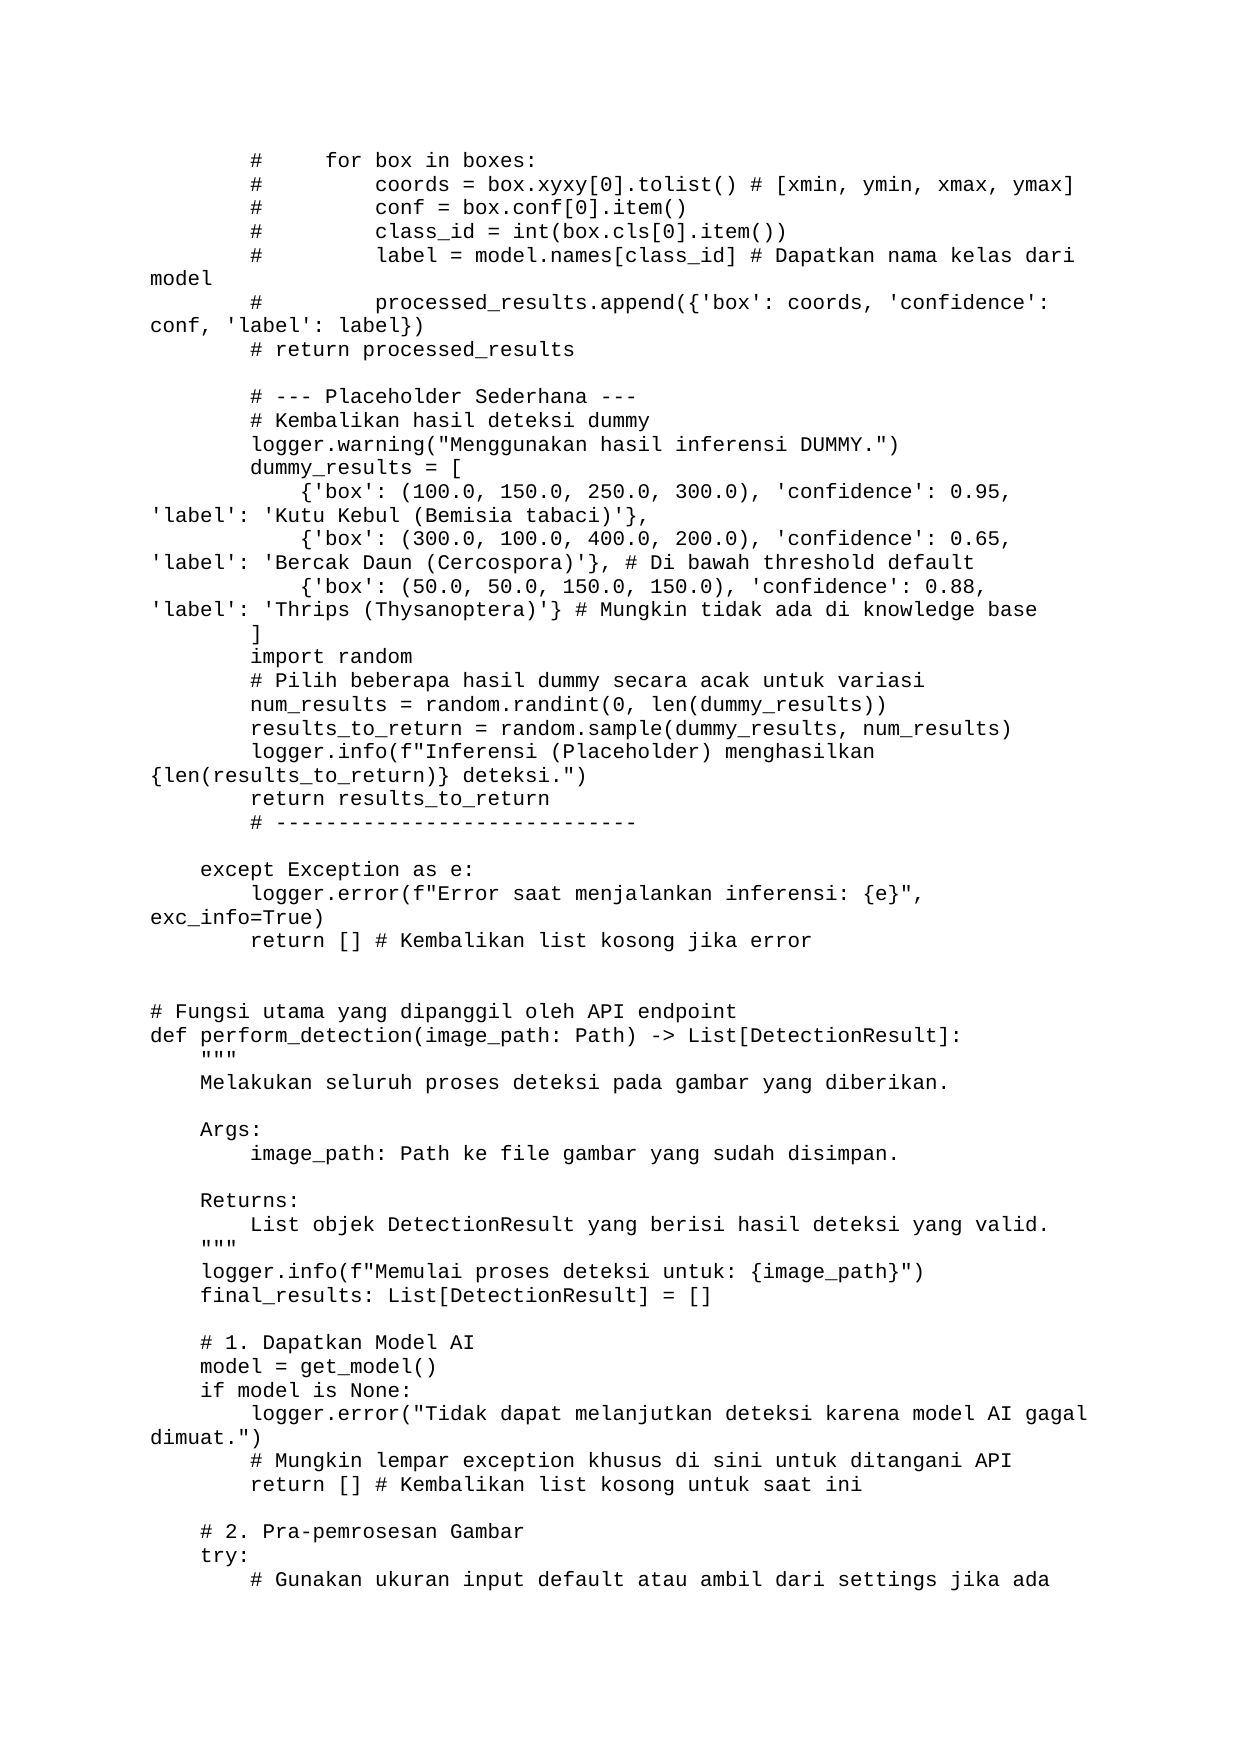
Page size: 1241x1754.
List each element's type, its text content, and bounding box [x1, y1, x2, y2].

text logger.info(f"Memulai proses deteksi untuk: {image_path}") [150, 1261, 1090, 1285]
text {'box': (300.0, 100.0, 400.0, 200.0), 'confidence': 0.65, 'label': 'Bercak Daun (Cercospora)'}, # Di bawah threshold default [150, 528, 1090, 576]
text # ----------------------------- [150, 812, 1090, 836]
text List objek DetectionResult yang berisi hasil deteksi yang valid. [150, 1214, 1090, 1238]
text # Kembalikan hasil deteksi dummy [150, 410, 1090, 434]
text num_results = random.randint(0, len(dummy_results)) [150, 694, 1090, 717]
text # Fungsi utama yang dipanggil oleh API endpoint [150, 1001, 1090, 1025]
text final_results: List[DetectionResult] = [] [150, 1285, 1090, 1309]
text image_path: Path ke file gambar yang sudah disimpan. [150, 1143, 1090, 1167]
text # class_id = int(box.cls[0].item()) [150, 221, 1090, 244]
text """ [150, 1048, 1090, 1072]
text # --- Placeholder Sederhana --- [150, 386, 1090, 410]
text dummy_results = [ [150, 457, 1090, 481]
text # Mungkin lempar exception khusus di sini untuk ditangani API [150, 1451, 1090, 1474]
text # coords = box.xyxy[0].tolist() # [xmin, ymin, xmax, ymax] [150, 174, 1090, 197]
text """ [150, 1238, 1090, 1261]
text def perform_detection(image_path: Path) -> List[DetectionResult]: [150, 1025, 1090, 1048]
text Args: [150, 1119, 1090, 1143]
text model = get_model() [150, 1356, 1090, 1379]
text return [] # Kembalikan list kosong jika error [150, 930, 1090, 954]
text logger.error("Tidak dapat melanjutkan deteksi karena model AI gagal dimuat.") [150, 1403, 1090, 1451]
text results_to_return = random.sample(dummy_results, num_results) [150, 717, 1090, 741]
text except Exception as e: [150, 859, 1090, 883]
text Returns: [150, 1190, 1090, 1214]
text # return processed_results [150, 339, 1090, 363]
text ] [150, 623, 1090, 647]
text # conf = box.conf[0].item() [150, 197, 1090, 221]
text # label = model.names[class_id] # Dapatkan nama kelas dari model [150, 244, 1090, 292]
text # for box in boxes: [150, 150, 1090, 174]
text # Pilih beberapa hasil dummy secara acak untuk variasi [150, 670, 1090, 694]
text return results_to_return [150, 788, 1090, 812]
text {'box': (50.0, 50.0, 150.0, 150.0), 'confidence': 0.88, 'label': 'Thrips (Thysanoptera)'} # Mungkin tidak ada di knowledge base [150, 576, 1090, 623]
text import random [150, 647, 1090, 670]
text if model is None: [150, 1379, 1090, 1403]
text return [] # Kembalikan list kosong untuk saat ini [150, 1474, 1090, 1498]
text Melakukan seluruh proses deteksi pada gambar yang diberikan. [150, 1072, 1090, 1096]
text # 2. Pra-pemrosesan Gambar [150, 1521, 1090, 1545]
text {'box': (100.0, 150.0, 250.0, 300.0), 'confidence': 0.95, 'label': 'Kutu Kebul (Bemisia tabaci)'}, [150, 481, 1090, 528]
text # Gunakan ukuran input default atau ambil dari settings jika ada [150, 1569, 1090, 1592]
text logger.info(f"Inferensi (Placeholder) menghasilkan {len(results_to_return)} deteksi.") [150, 741, 1090, 788]
text # 1. Dapatkan Model AI [150, 1332, 1090, 1356]
text # processed_results.append({'box': coords, 'confidence': conf, 'label': label}) [150, 292, 1090, 339]
text logger.warning("Menggunakan hasil inferensi DUMMY.") [150, 434, 1090, 457]
text try: [150, 1545, 1090, 1569]
text logger.error(f"Error saat menjalankan inferensi: {e}", exc_info=True) [150, 883, 1090, 930]
